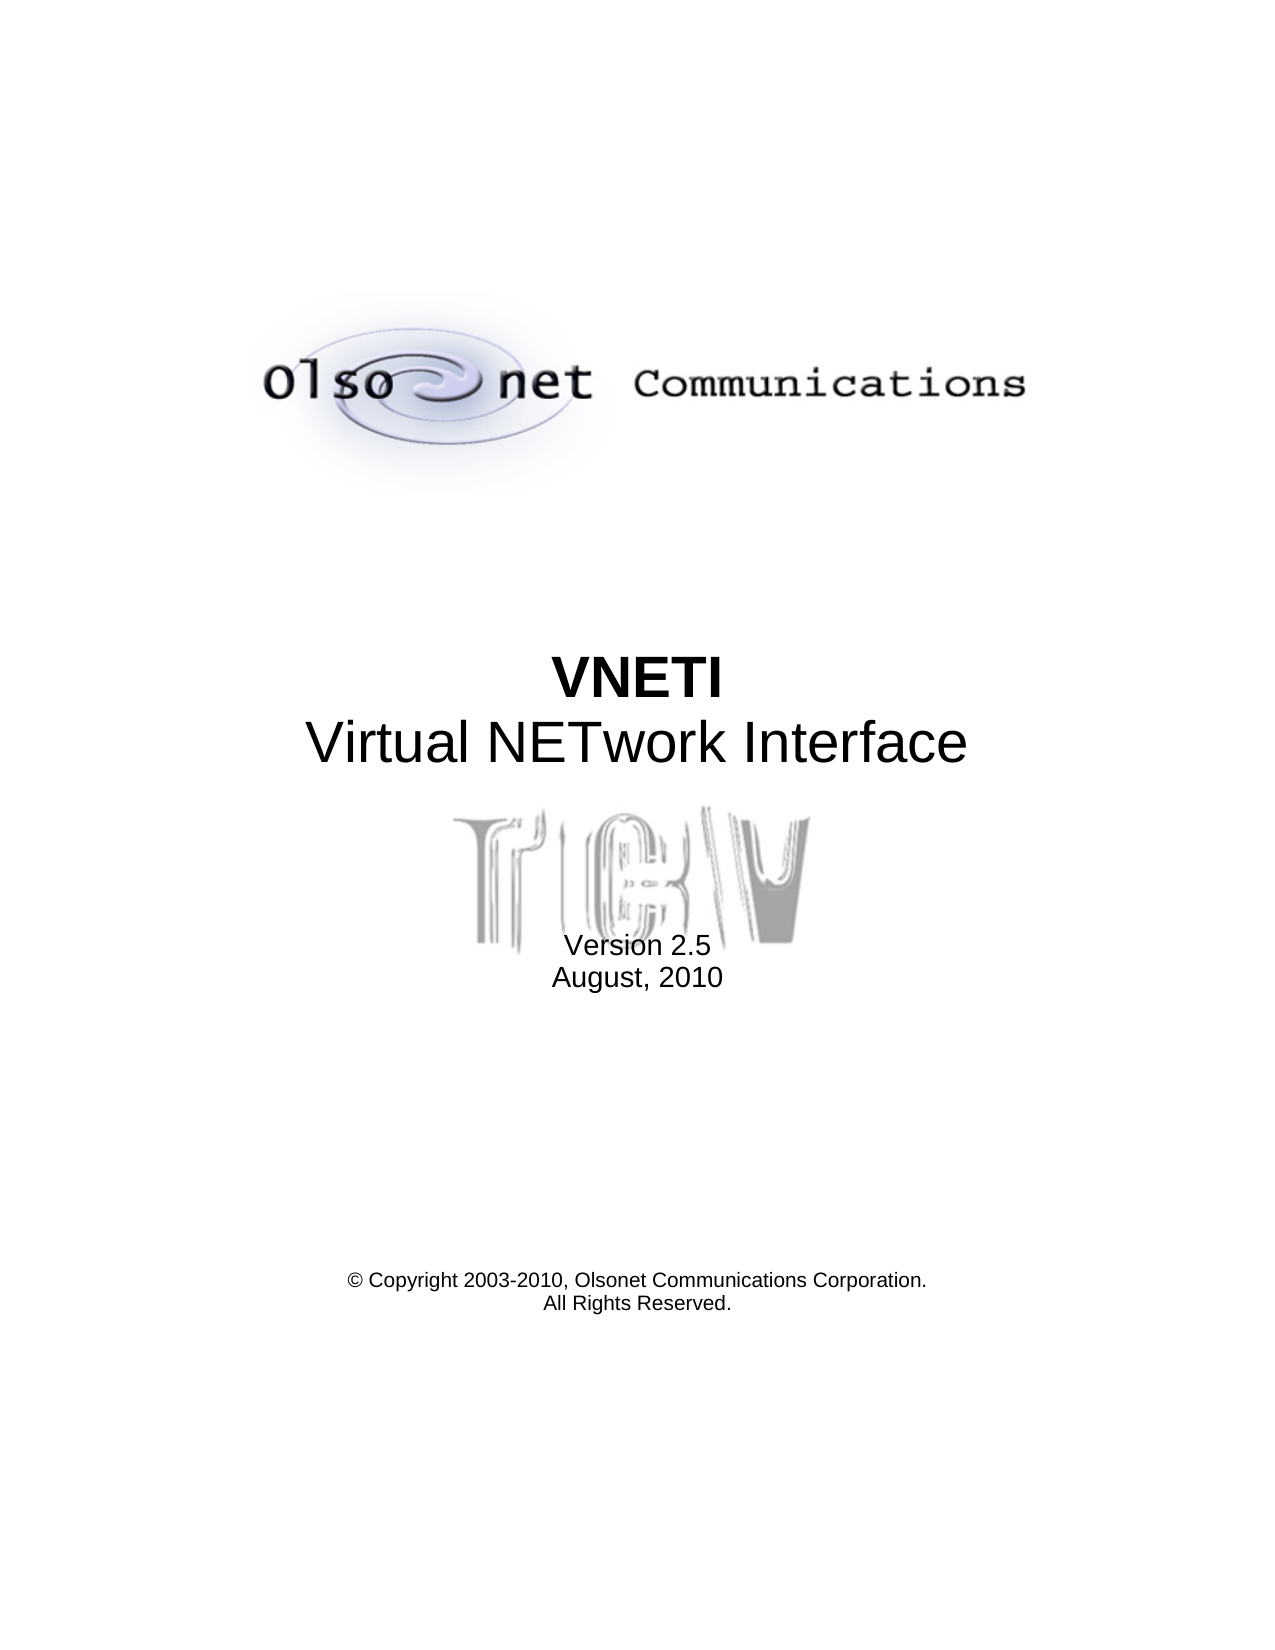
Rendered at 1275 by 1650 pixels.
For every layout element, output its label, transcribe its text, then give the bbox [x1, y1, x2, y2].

picture [557, 970, 564, 979]
text Virtual NETwork Interface [210, 710, 1065, 775]
picture [554, 981, 567, 986]
text © Copyright 2003-2010, Olsonet Communications Corporation. [210, 1268, 1065, 1292]
subtitle VNETI [210, 645, 1065, 710]
picture [399, 780, 865, 986]
picture [711, 969, 719, 985]
picture [591, 973, 599, 986]
text Version 2.5 [210, 928, 397, 961]
text All Rights Reserved. [210, 1292, 1065, 1315]
text Version 2.5 [866, 928, 1065, 961]
picture [678, 969, 686, 985]
picture [241, 291, 1034, 498]
text August, 2010 [210, 961, 1065, 994]
